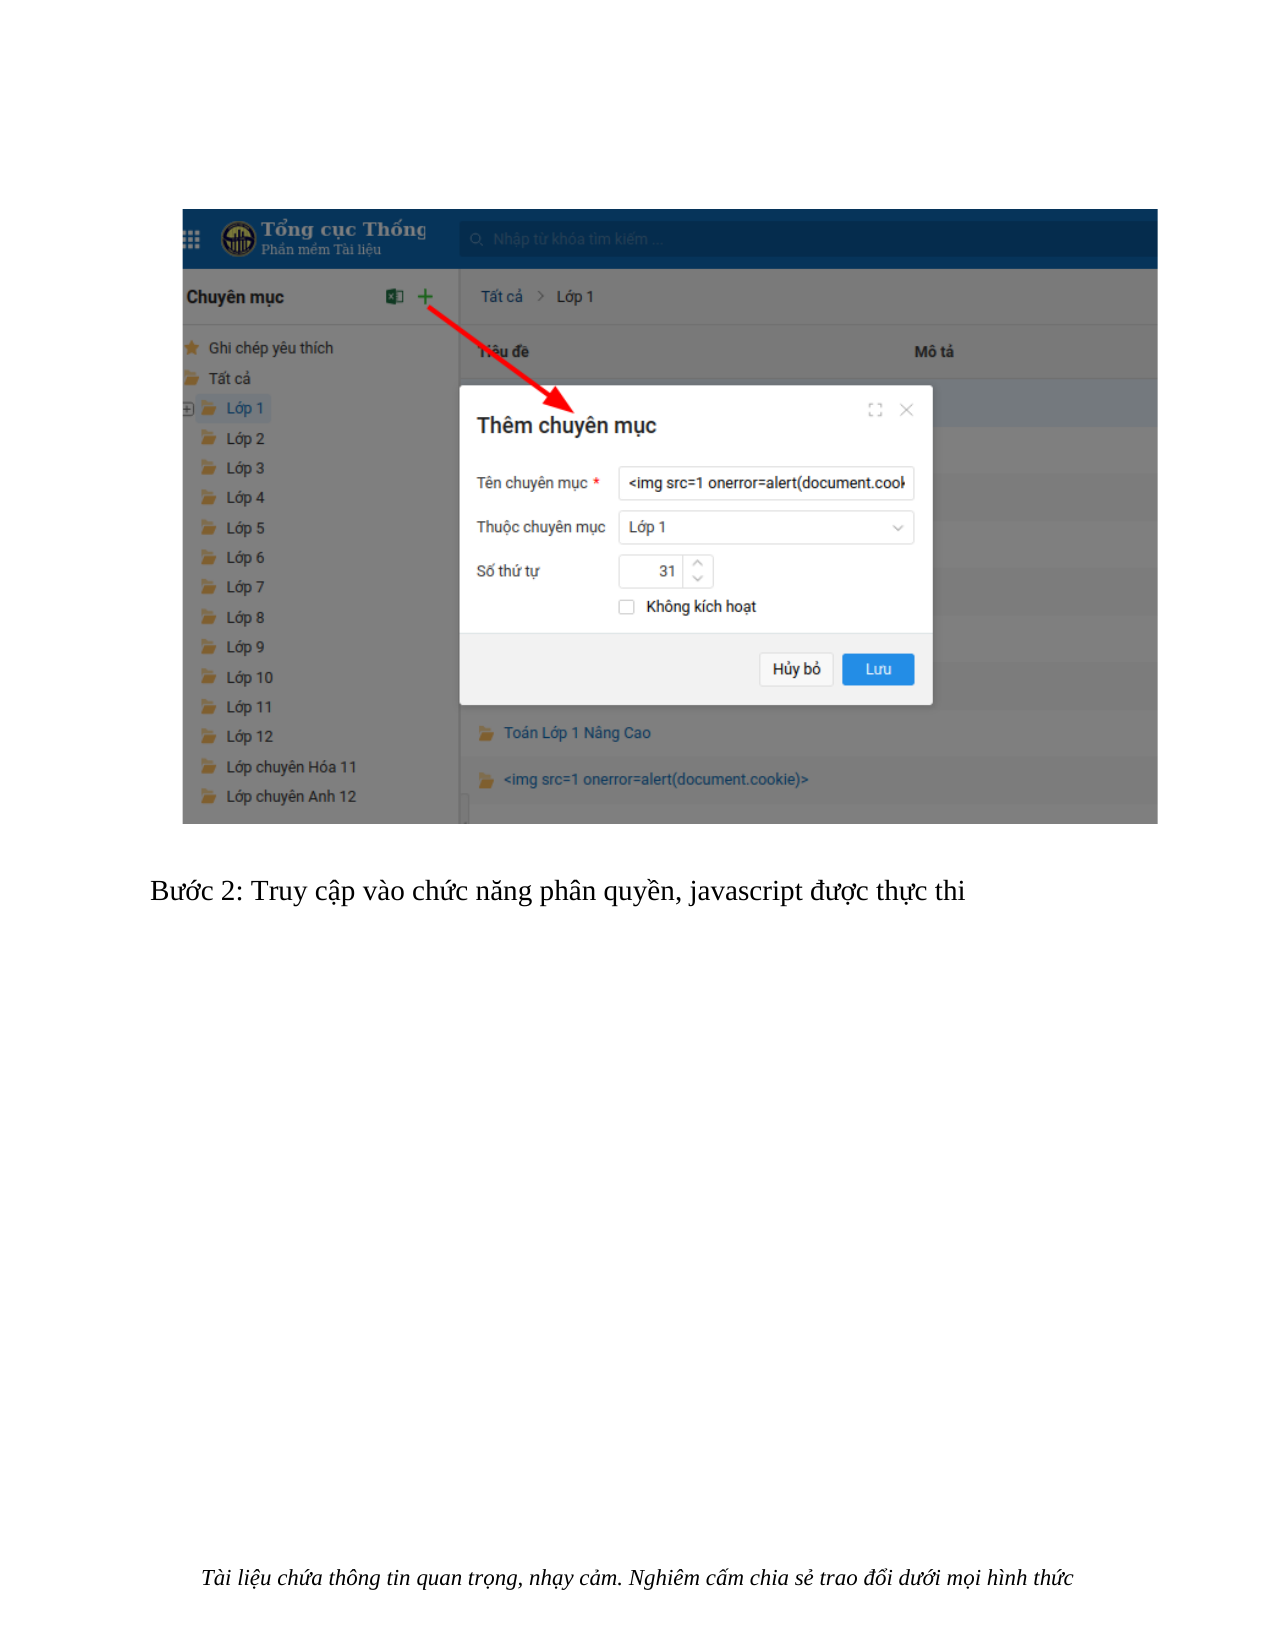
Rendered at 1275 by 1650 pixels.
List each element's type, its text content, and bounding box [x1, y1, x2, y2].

list Bước 2: Truy cập vào chức năng phân quyền, javascript được thực thi [150, 873, 1125, 906]
picture [182, 209, 1158, 824]
